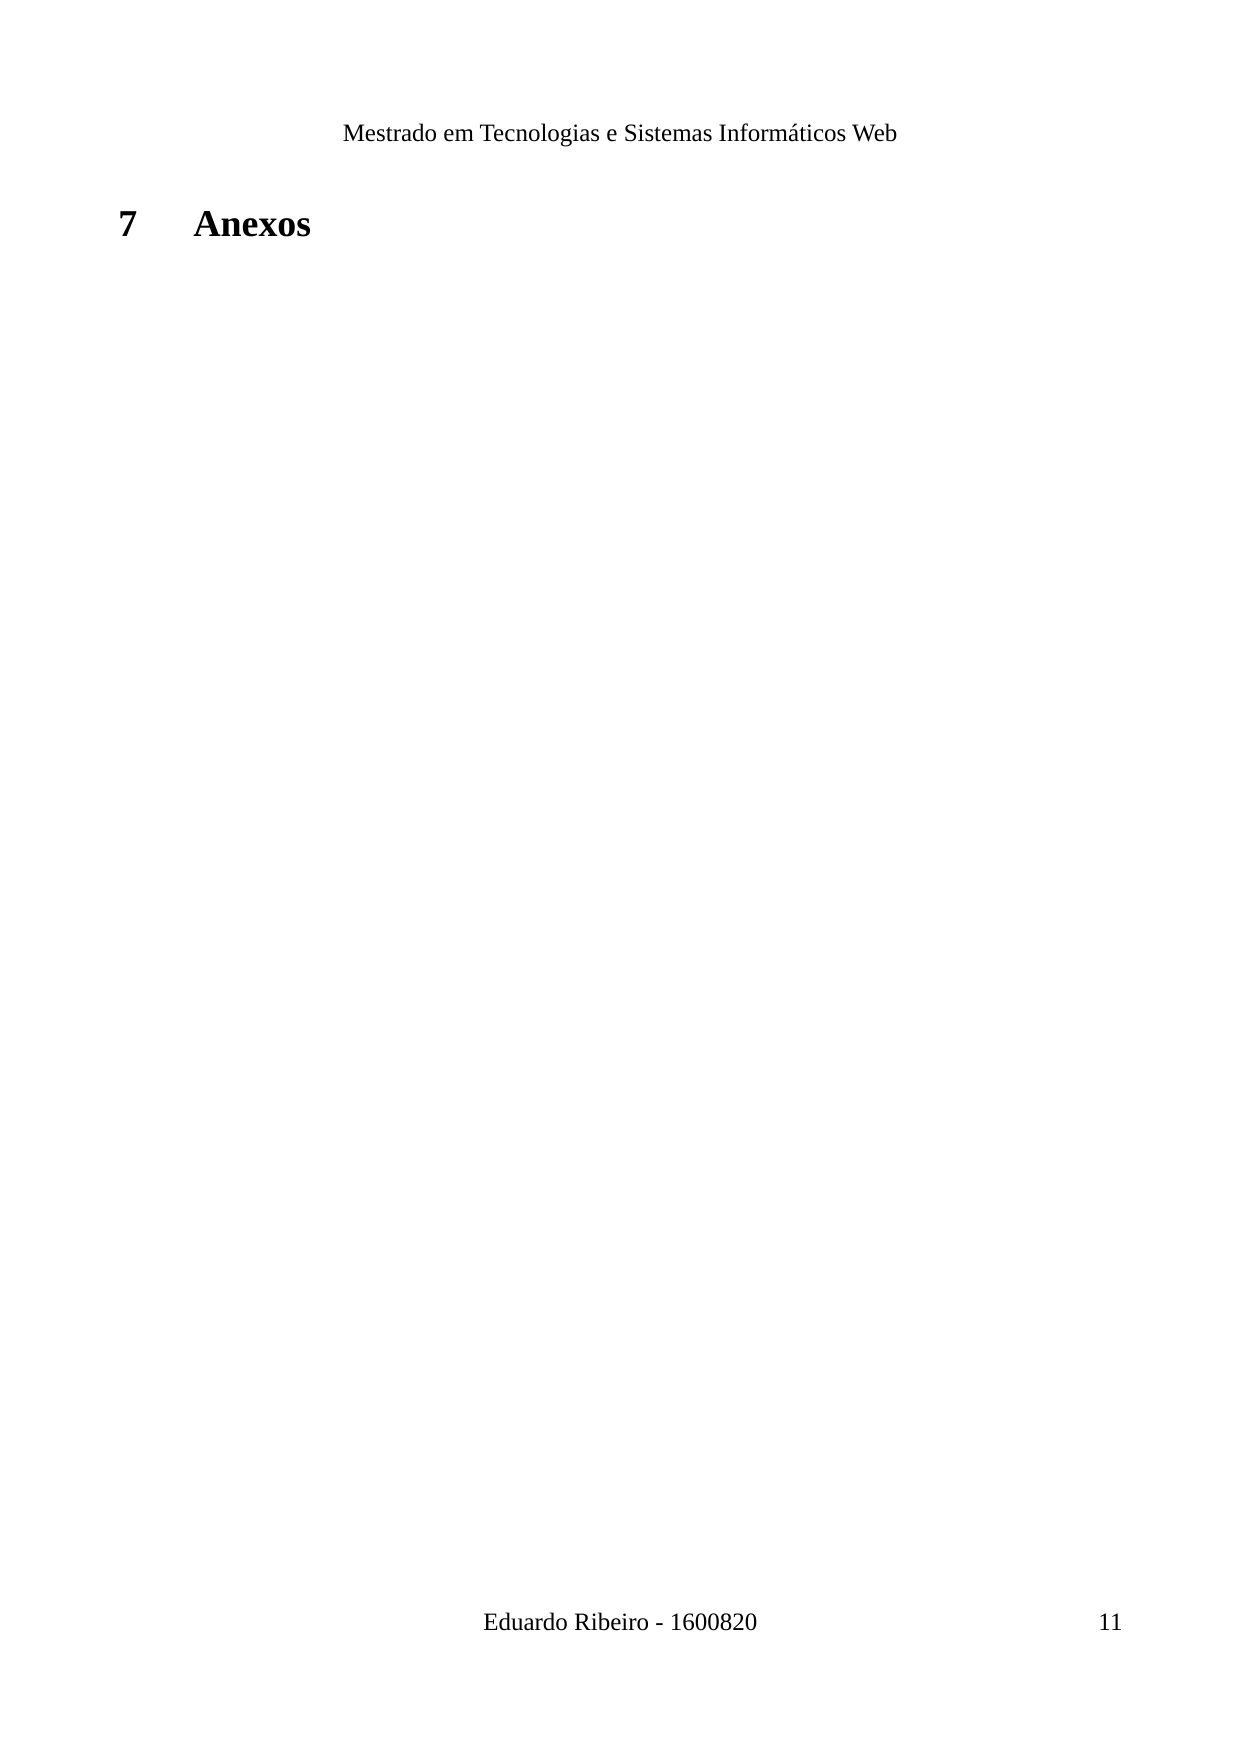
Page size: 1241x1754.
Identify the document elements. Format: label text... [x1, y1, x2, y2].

subtitle Anexos [118, 201, 1122, 245]
